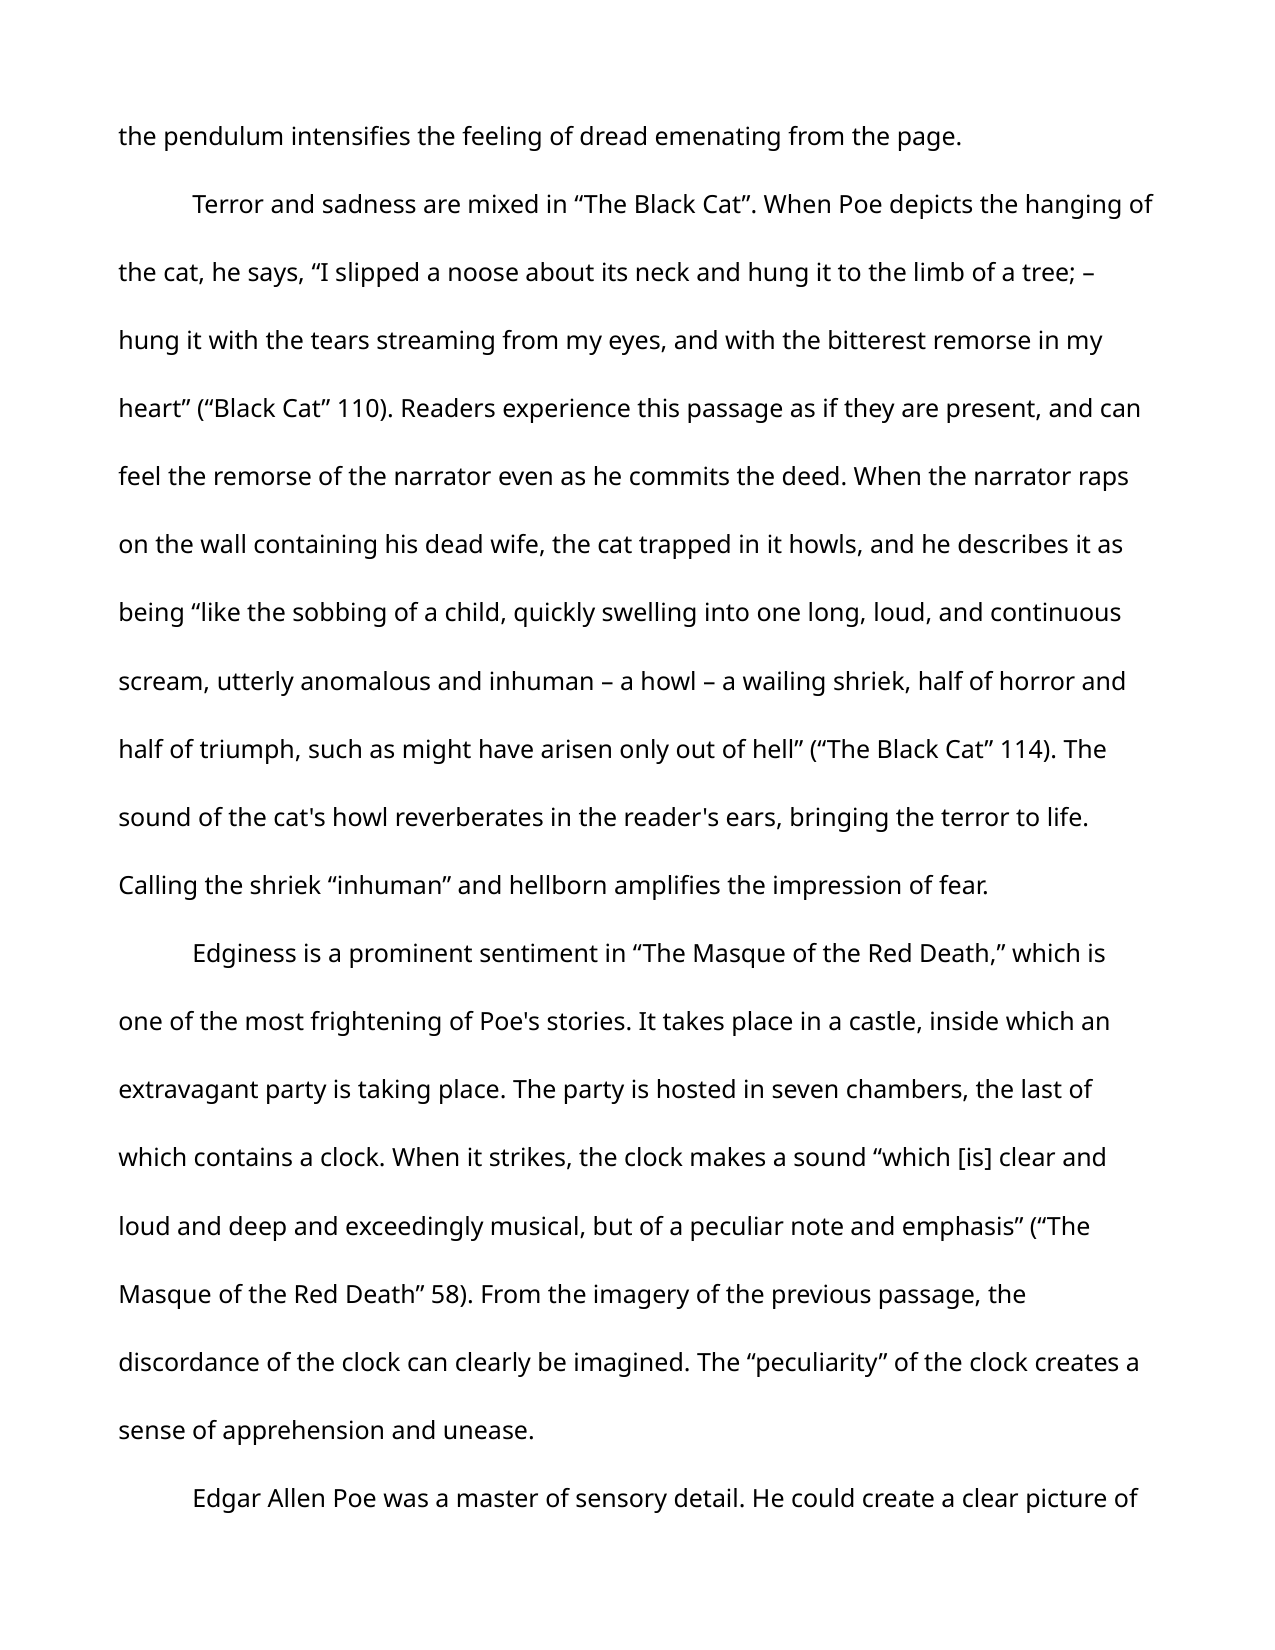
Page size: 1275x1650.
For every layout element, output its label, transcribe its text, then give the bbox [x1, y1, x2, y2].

text the pendulum intensifies the feeling of dread emenating from the page. [118, 118, 1157, 152]
text Terror and sadness are mixed in “The Black Cat”. When Poe depicts the hanging of the cat, he says, “I slipped a noose about its neck and hung it to the limb of a tree; – hung it with the tears streaming from my eyes, and with the bitterest remorse in my heart” (“Black Cat” 110). Readers experience this passage as if they are present, and can feel the remorse of the narrator even as he commits the deed. When the narrator raps on the wall containing his dead wife, the cat trapped in it howls, and he describes it as being “like the sobbing of a child, quickly swelling into one long, loud, and continuous scream, utterly anomalous and inhuman – a howl – a wailing shriek, half of horror and half of triumph, such as might have arisen only out of hell” (“The Black Cat” 114). The sound of the cat's howl reverberates in the reader's ears, bringing the terror to life. Calling the shriek “inhuman” and hellborn amplifies the impression of fear. [118, 186, 1157, 902]
text Edginess is a prominent sentiment in “The Masque of the Red Death,” which is one of the most frightening of Poe's stories. It takes place in a castle, inside which an extravagant party is taking place. The party is hosted in seven chambers, the last of which contains a clock. When it strikes, the clock makes a sound “which [is] clear and loud and deep and exceedingly musical, but of a peculiar note and emphasis” (“The Masque of the Red Death” 58). From the imagery of the previous passage, the discordance of the clock can clearly be imagined. The “peculiarity” of the clock creates a sense of apprehension and unease. [118, 936, 1157, 1447]
text Edgar Allen Poe was a master of sensory detail. He could create a clear picture of [118, 1481, 1157, 1515]
